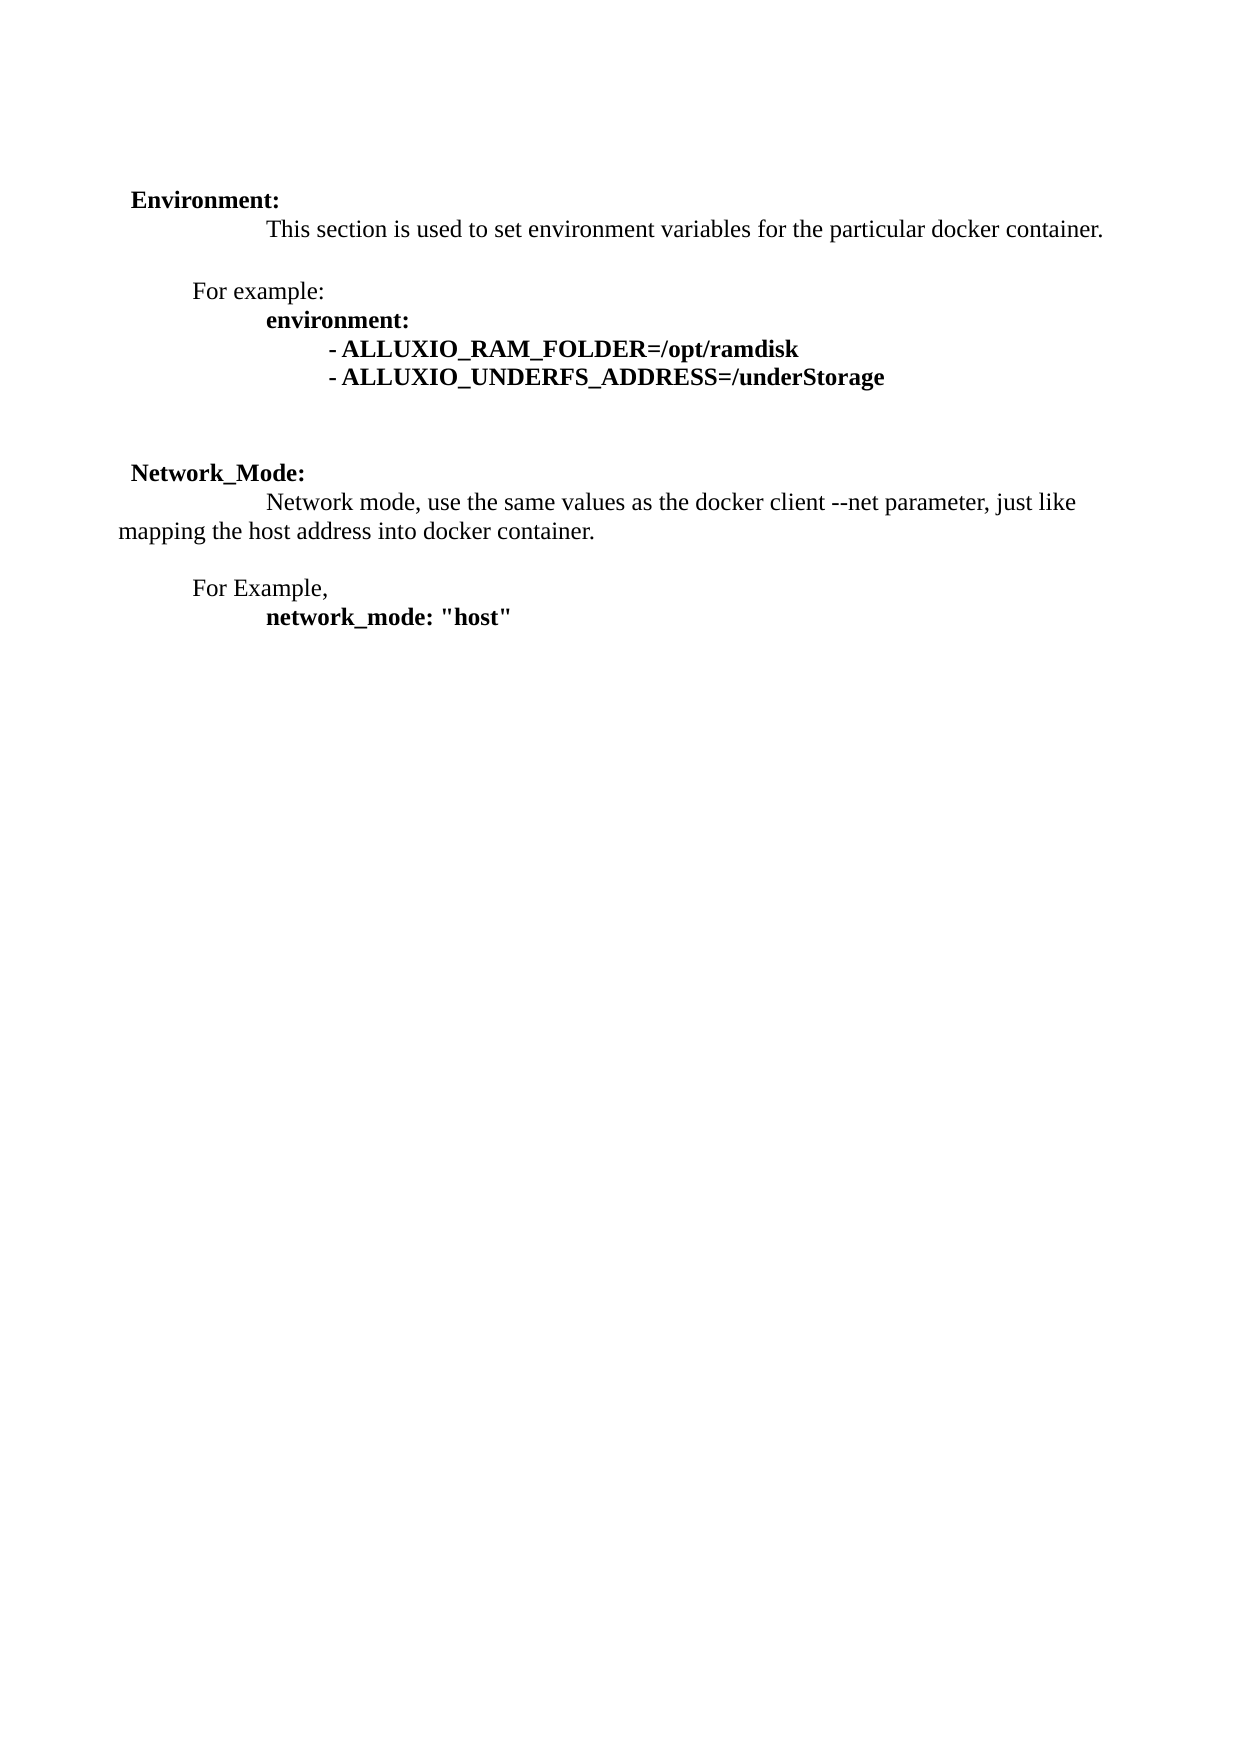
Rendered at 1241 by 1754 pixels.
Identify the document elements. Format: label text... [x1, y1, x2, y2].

text environment: [118, 305, 1122, 334]
text For Example, [118, 573, 1122, 602]
text - ALLUXIO_UNDERFS_ADDRESS=/underStorage [118, 362, 1122, 391]
text - ALLUXIO_RAM_FOLDER=/opt/ramdisk [118, 334, 1122, 362]
text Environment: [118, 185, 1122, 214]
text For example: [118, 276, 1122, 305]
text network_mode: "host" [118, 602, 1122, 631]
text This section is used to set environment variables for the particular docker container. [118, 214, 1122, 243]
text Network mode, use the same values as the docker client --net parameter, just like mapping the host address into docker container. [118, 487, 1122, 544]
text Network_Mode: [118, 458, 1122, 487]
